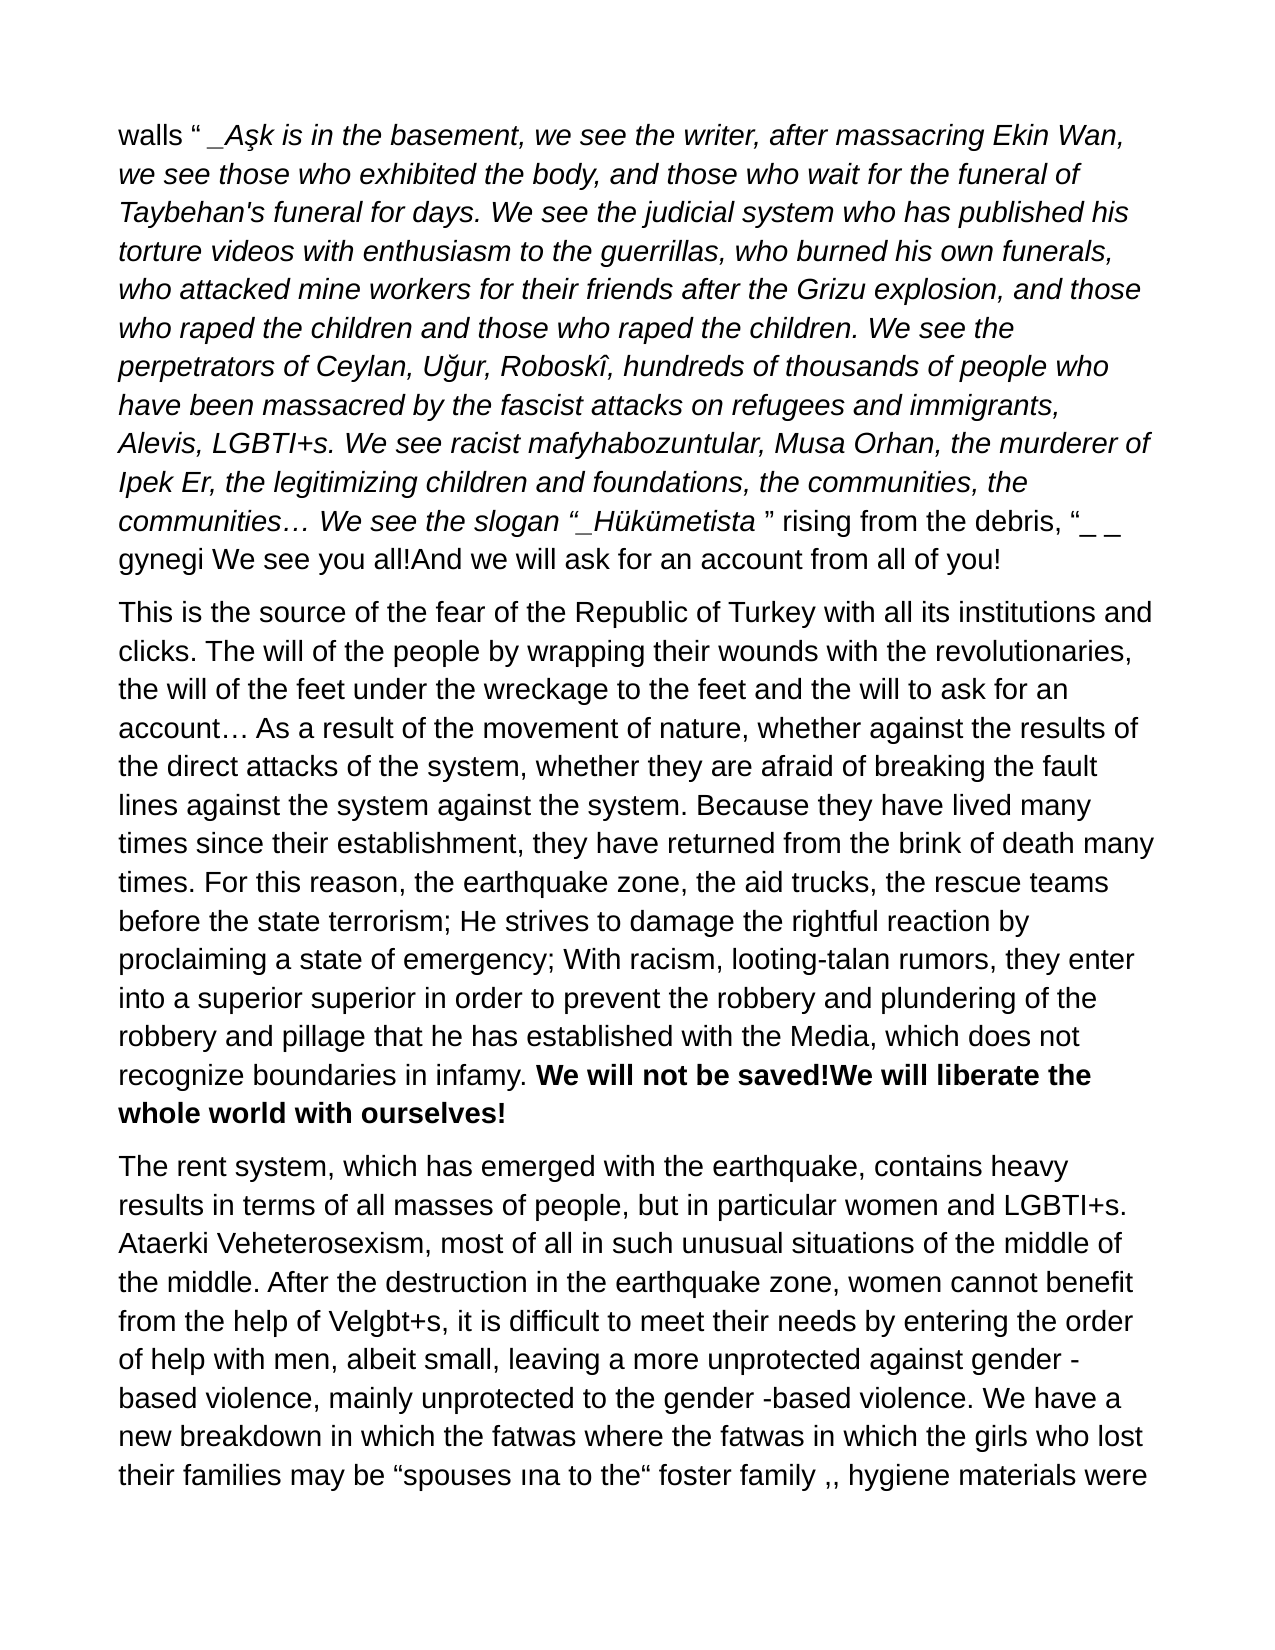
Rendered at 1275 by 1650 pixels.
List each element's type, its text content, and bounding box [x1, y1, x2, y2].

text walls “ _Aşk is in the basement, we see the writer, after massacring Ekin Wan, we see those who exhibited the body, and those who wait for the funeral of Taybehan's funeral for days. We see the judicial system who has published his torture videos with enthusiasm to the guerrillas, who burned his own funerals, who attacked mine workers for their friends after the Grizu explosion, and those who raped the children and those who raped the children. We see the perpetrators of Ceylan, Uğur, Roboskî, hundreds of thousands of people who have been massacred by the fascist attacks on refugees and immigrants, Alevis, LGBTI+s. We see racist mafyhabozuntular, Musa Orhan, the murderer of Ipek Er, the legitimizing children and foundations, the communities, the communities… We see the slogan “_Hükümetista ” rising from the debris, “_ _ gynegi We see you all!And we will ask for an account from all of you! [118, 118, 1157, 576]
text The rent system, which has emerged with the earthquake, contains heavy results in terms of all masses of people, but in particular women and LGBTI+s. Ataerki Veheterosexism, most of all in such unusual situations of the middle of the middle. After the destruction in the earthquake zone, women cannot benefit from the help of Velgbt+s, it is difficult to meet their needs by entering the order of help with men, albeit small, leaving a more unprotected against gender -based violence, mainly unprotected to the gender -based violence. We have a new breakdown in which the fatwas where the fatwas in which the girls who lost their families may be “spouses ına to the“ foster family ,, hygiene materials were [118, 1149, 1157, 1491]
text This is the source of the fear of the Republic of Turkey with all its institutions and clicks. The will of the people by wrapping their wounds with the revolutionaries, the will of the feet under the wreckage to the feet and the will to ask for an account… As a result of the movement of nature, whether against the results of the direct attacks of the system, whether they are afraid of breaking the fault lines against the system against the system. Because they have lived many times since their establishment, they have returned from the brink of death many times. For this reason, the earthquake zone, the aid trucks, the rescue teams before the state terrorism; He strives to damage the rightful reaction by proclaiming a state of emergency; With racism, looting-talan rumors, they enter into a superior superior in order to prevent the robbery and plundering of the robbery and pillage that he has established with the Media, which does not recognize boundaries in infamy. We will not be saved!We will liberate the whole world with ourselves! [118, 595, 1157, 1130]
